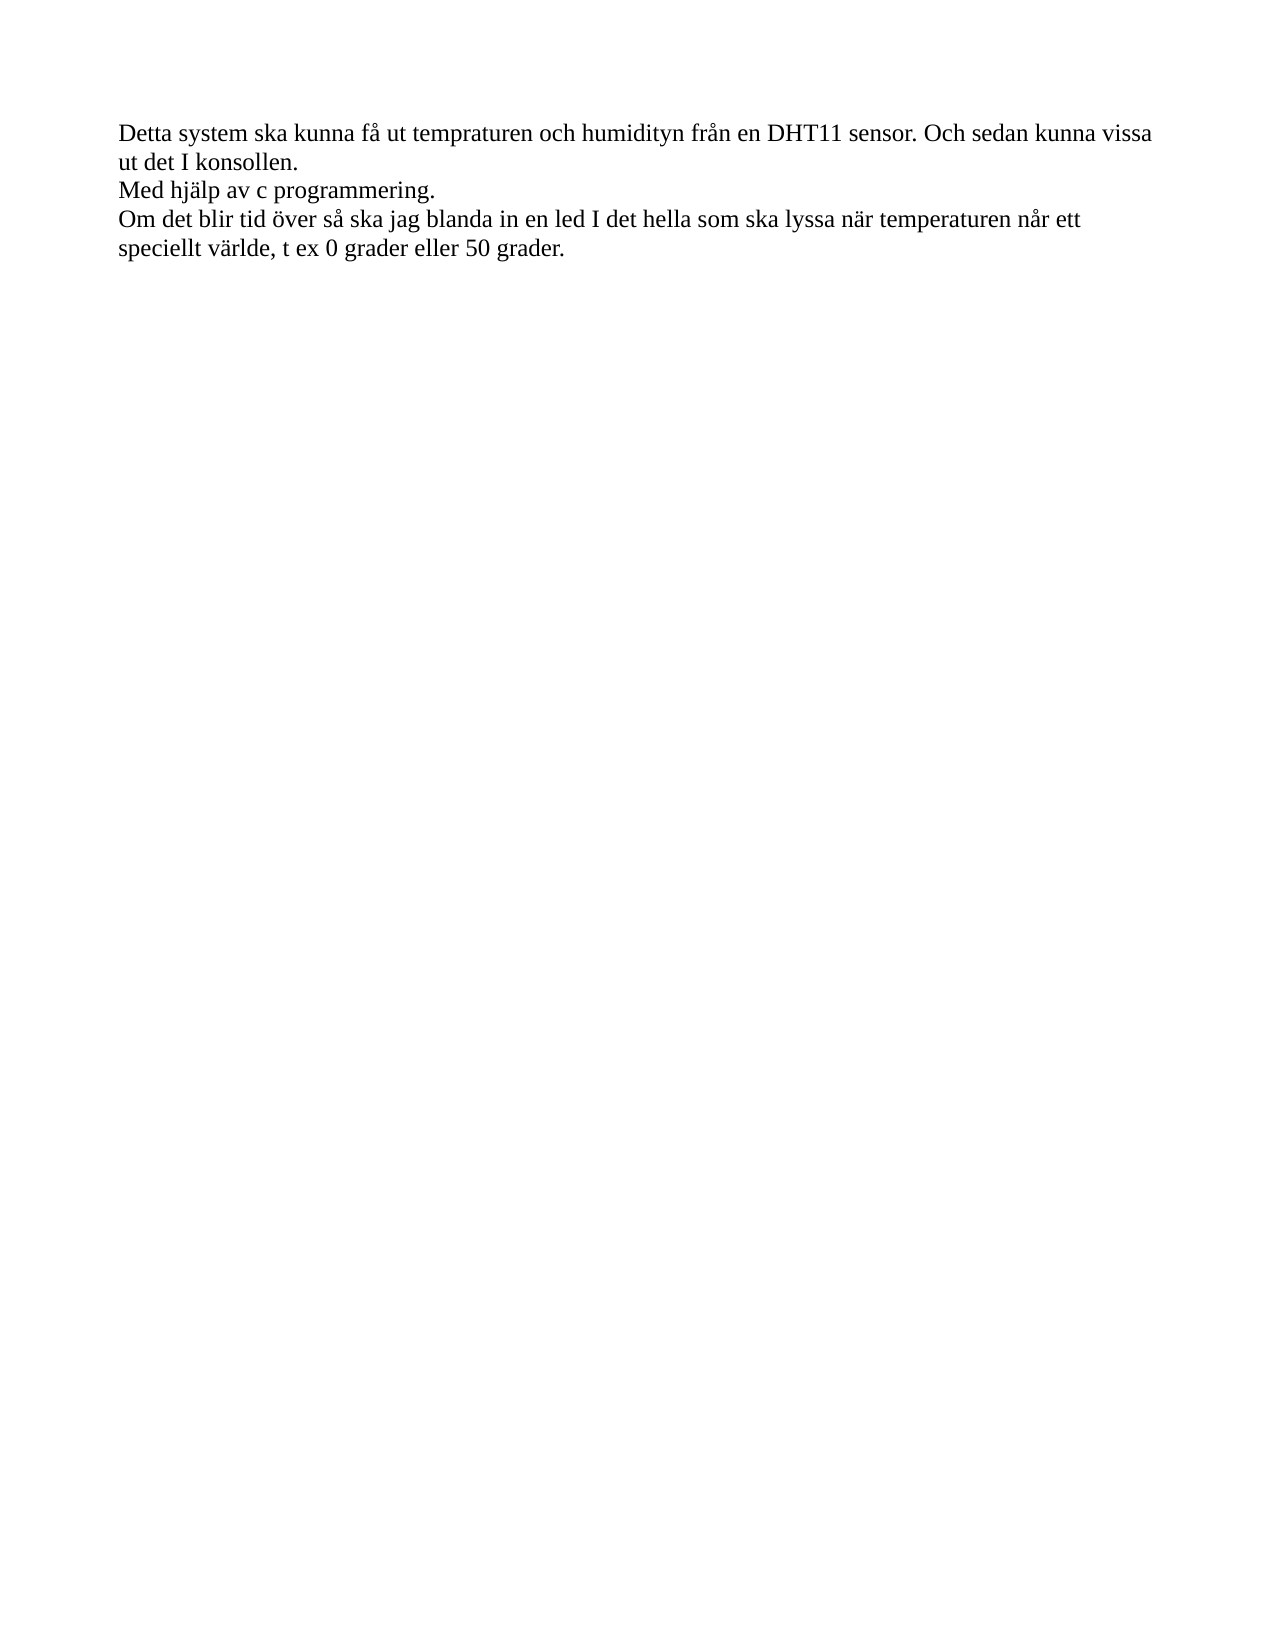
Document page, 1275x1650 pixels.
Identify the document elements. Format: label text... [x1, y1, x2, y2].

text Med hjälp av c programmering. [118, 176, 1157, 204]
text Detta system ska kunna få ut tempraturen och humidityn från en DHT11 sensor. Och sedan kunna vissa ut det I konsollen. [118, 118, 1157, 176]
text Om det blir tid över så ska jag blanda in en led I det hella som ska lyssa när temperaturen når ett speciellt världe, t ex 0 grader eller 50 grader. [118, 204, 1157, 262]
